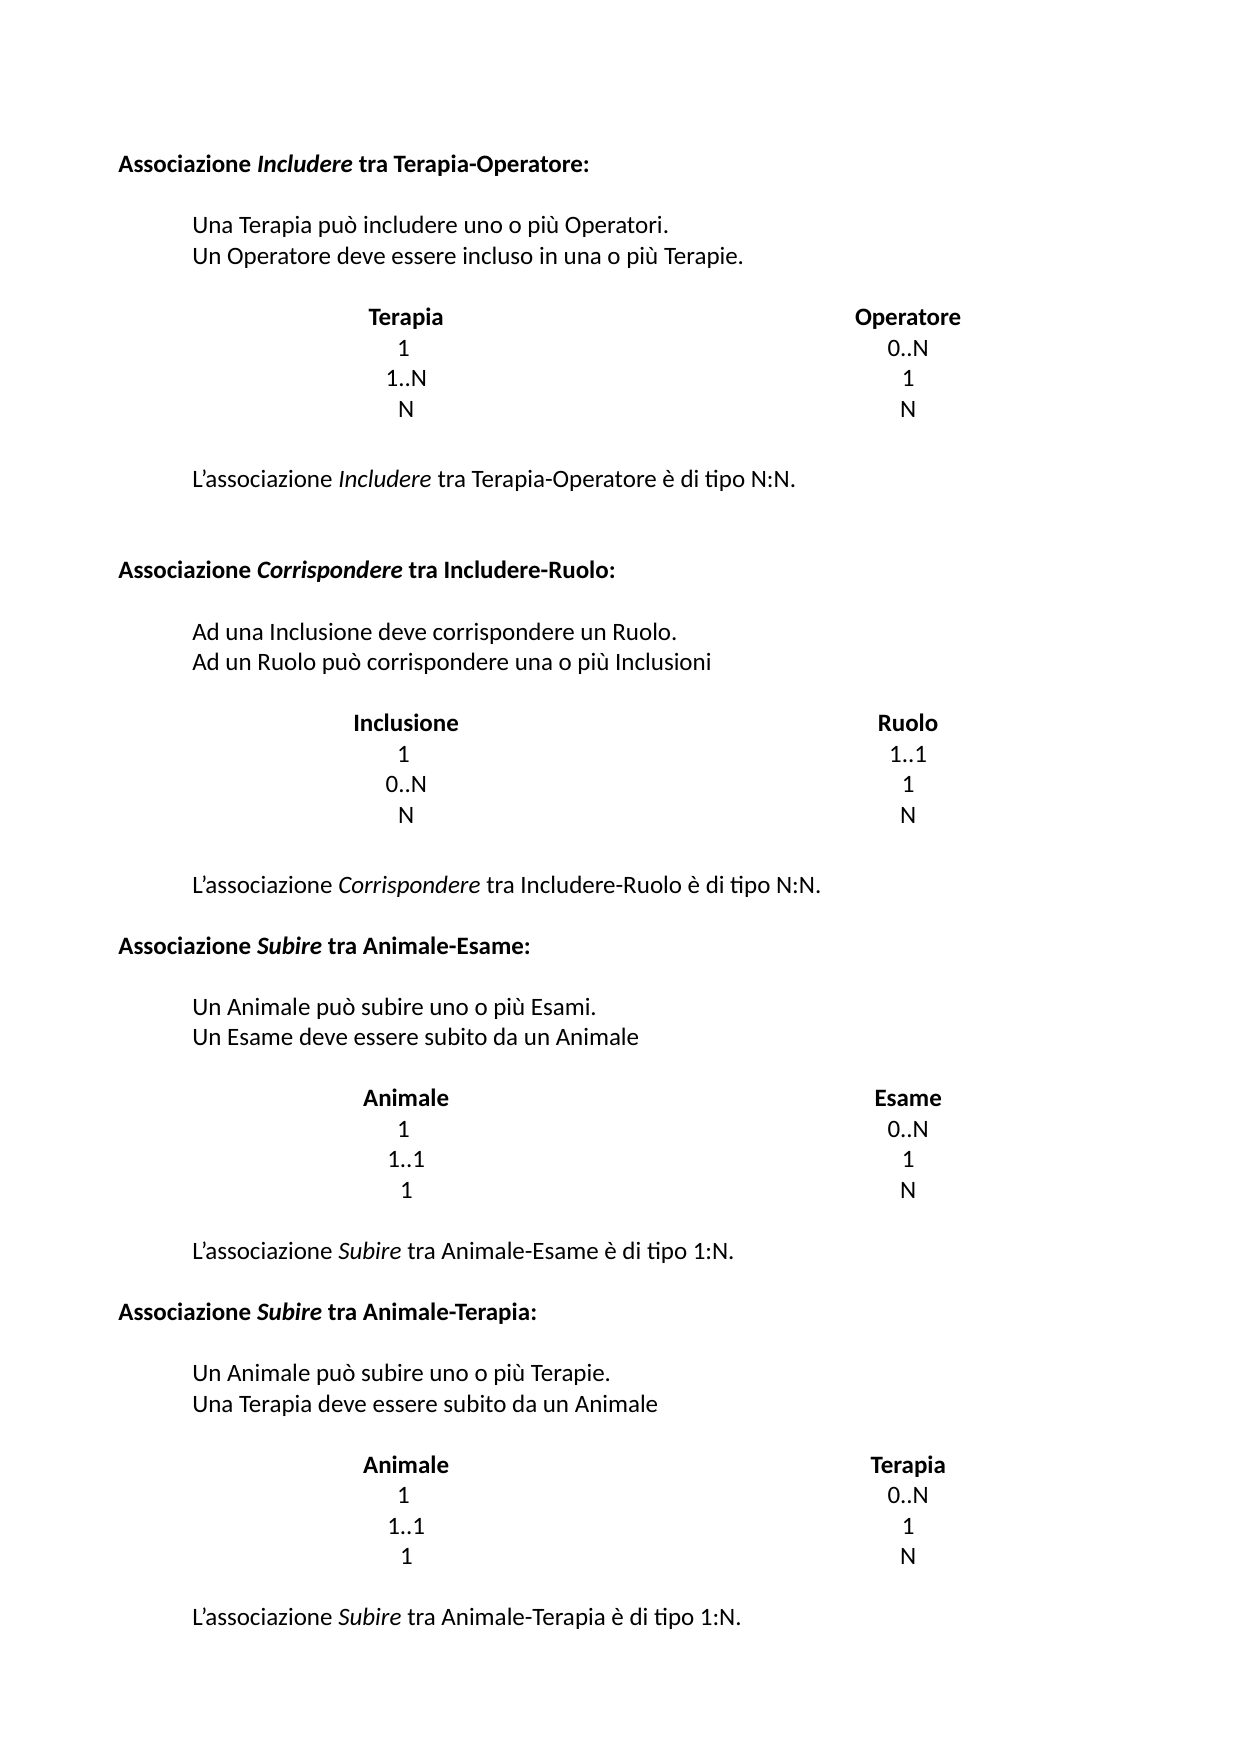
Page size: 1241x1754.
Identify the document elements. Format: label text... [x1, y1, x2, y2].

table_cell 1 [620, 362, 1122, 393]
text L’associazione Subire tra Animale-Terapia è di tipo 1:N. [192, 1601, 1122, 1632]
table_header Inclusione [118, 707, 620, 738]
text Un Esame deve essere subito da un Animale [192, 1022, 1122, 1052]
table_cell 1..1 [118, 1144, 620, 1174]
text Un Animale può subire uno o più Terapie. [192, 1357, 1122, 1388]
table_cell 1..N [118, 362, 620, 393]
text Associazione Includere tra Terapia-Operatore: [118, 149, 1122, 179]
text Un Operatore deve essere incluso in una o più Terapie. [192, 240, 1122, 271]
table_cell 0..N [620, 332, 1122, 362]
table_cell 1 [118, 1174, 620, 1205]
text Ad un Ruolo può corrispondere una o più Inclusioni [192, 646, 1122, 677]
table_cell N [118, 799, 620, 838]
table_cell 1..1 [620, 738, 1122, 768]
table_header Animale [118, 1083, 620, 1113]
text Un Animale può subire uno o più Esami. [192, 991, 1122, 1022]
text Una Terapia può includere uno o più Operatori. [192, 210, 1122, 240]
table_cell 0..N [118, 768, 620, 799]
table_cell 1 [118, 1540, 620, 1571]
table_cell 1 [118, 738, 620, 768]
table_cell 0..N [620, 1113, 1122, 1144]
table_header Terapia [118, 301, 620, 332]
table_cell 1 [118, 1113, 620, 1144]
table_cell N [118, 393, 620, 432]
table_header Esame [620, 1083, 1122, 1113]
table_cell 1 [620, 768, 1122, 799]
table_header Animale [118, 1449, 620, 1479]
table_header Operatore [620, 301, 1122, 332]
table_cell 1 [118, 1479, 620, 1510]
table_cell 1 [118, 332, 620, 362]
table_header Ruolo [620, 707, 1122, 738]
text L’associazione Corrispondere tra Includere-Ruolo è di tipo N:N. [192, 869, 1122, 899]
table_cell N [620, 1174, 1122, 1205]
table_cell 1 [620, 1510, 1122, 1540]
text L’associazione Includere tra Terapia-Operatore è di tipo N:N. [192, 463, 1122, 493]
table_cell 1..1 [118, 1510, 620, 1540]
table_cell N [620, 799, 1122, 838]
text Una Terapia deve essere subito da un Animale [192, 1388, 1122, 1418]
text Associazione Subire tra Animale-Terapia: [118, 1296, 1122, 1327]
text Associazione Subire tra Animale-Esame: [118, 930, 1122, 961]
table_cell N [620, 1540, 1122, 1571]
table_cell 1 [620, 1144, 1122, 1174]
text Ad una Inclusione deve corrispondere un Ruolo. [192, 616, 1122, 646]
table_header Terapia [620, 1449, 1122, 1479]
table_cell 0..N [620, 1479, 1122, 1510]
text Associazione Corrispondere tra Includere-Ruolo: [118, 554, 1122, 585]
table_cell N [620, 393, 1122, 432]
text L’associazione Subire tra Animale-Esame è di tipo 1:N. [192, 1235, 1122, 1266]
